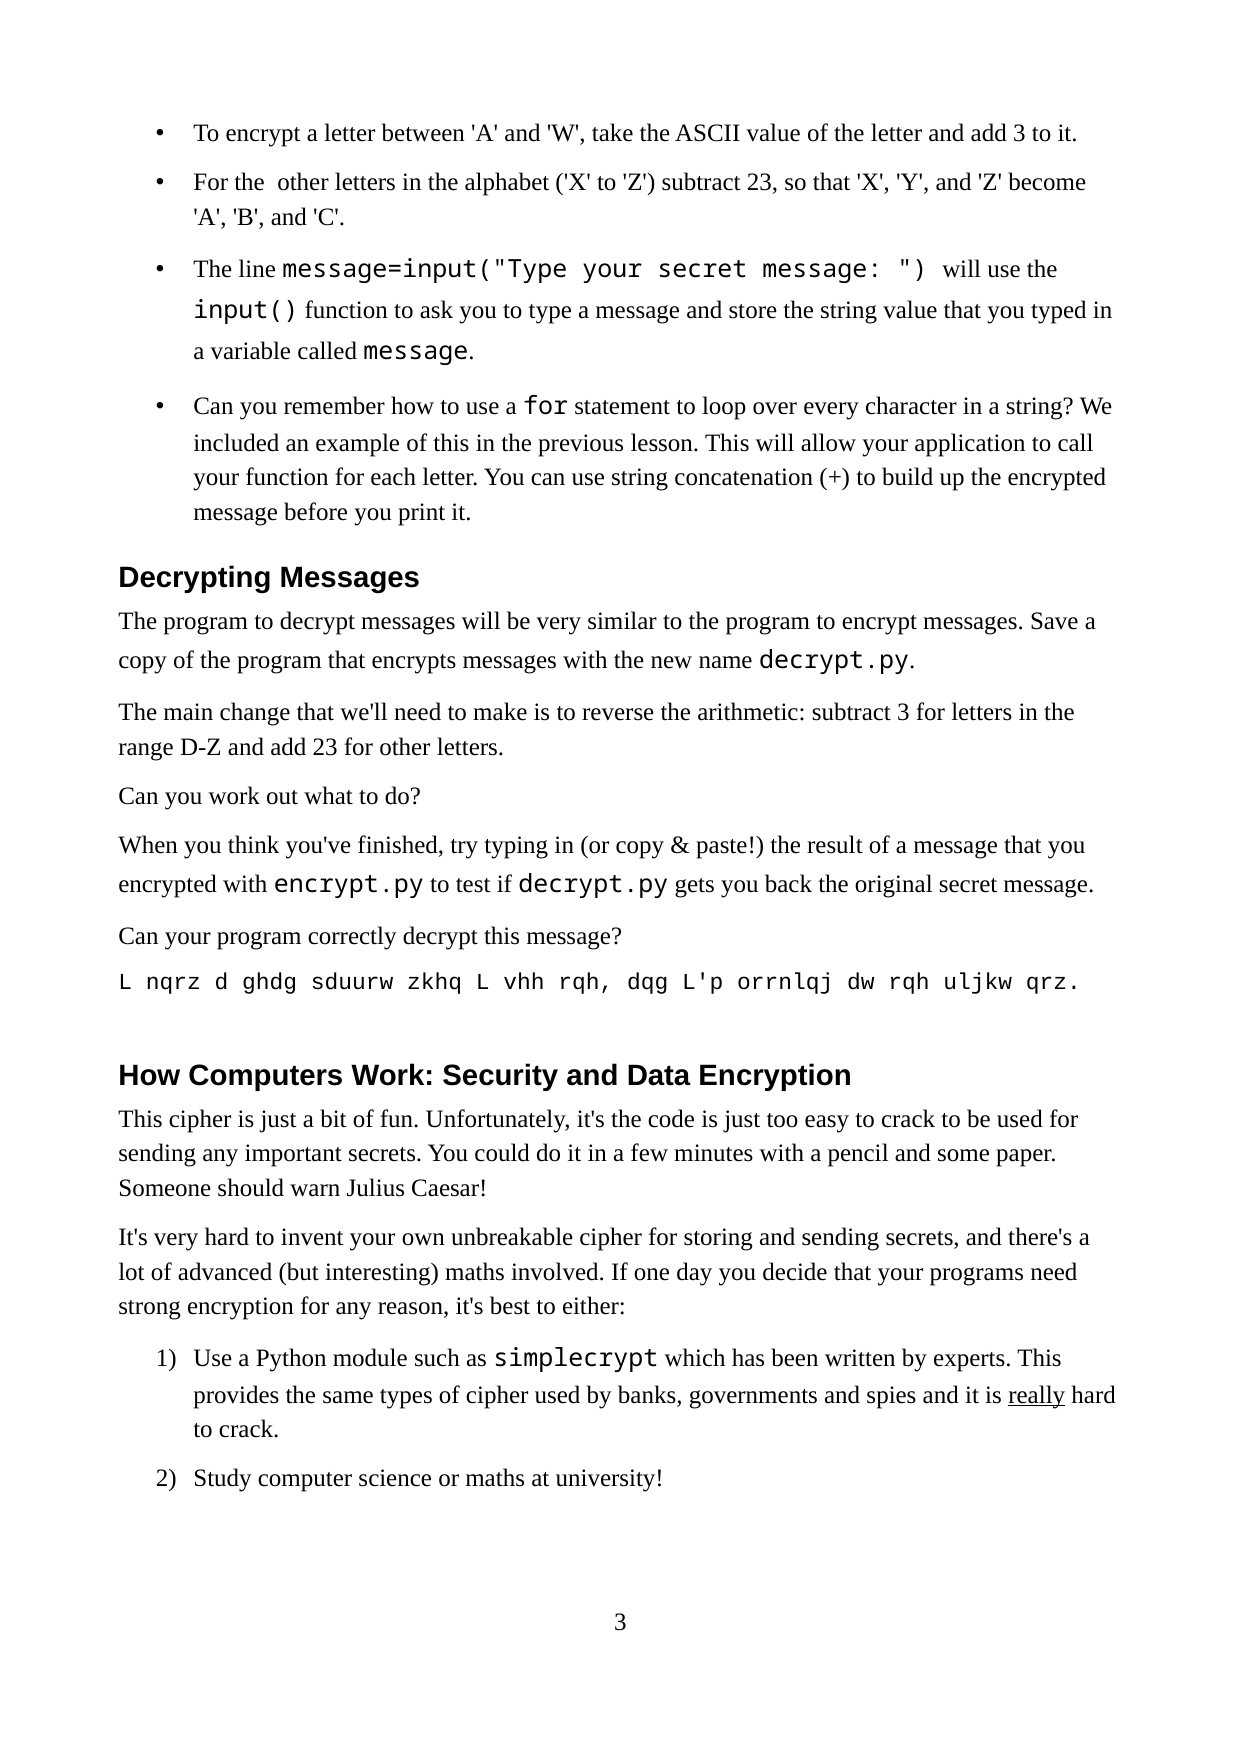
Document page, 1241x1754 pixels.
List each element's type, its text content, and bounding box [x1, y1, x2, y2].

list Use a Python module such as simplecrypt which has been written by experts. This provides the same types of cipher used by banks, governments and spies and it is really hard to crack. [156, 1340, 1122, 1443]
text The program to decrypt messages will be very similar to the program to encrypt messages. Save a copy of the program that encrypts messages with the new name decrypt.py. [118, 606, 1122, 676]
text This cipher is just a bit of fun. Unfortunately, it's the code is just too easy to crack to be used for sending any important secrets. You could do it in a few minutes with a pencil and some paper. Someone should warn Julius Caesar! [118, 1104, 1122, 1202]
list For the other letters in the alphabet ('X' to 'Z') subtract 23, so that 'X', 'Y', and 'Z' become 'A', 'B', and 'C'. [156, 167, 1122, 230]
text L nqrz d ghdg sduurw zkhq L vhh rqh, dqg L'p orrnlqj dw rqh uljkw qrz. [118, 970, 1122, 996]
list Study computer science or maths at university! [156, 1463, 1122, 1492]
text The main change that we'll need to make is to reverse the arithmetic: subtract 3 for letters in the range D-Z and add 23 for other letters. [118, 697, 1122, 761]
subtitle Decrypting Messages [118, 560, 1122, 594]
list The line message=input("Type your secret message: ") will use the input() function to ask you to type a message and store the string value that you typed in a variable called message. [156, 251, 1122, 366]
text Can your program correctly decrypt this message? [118, 921, 1122, 950]
list To encrypt a letter between 'A' and 'W', take the ASCII value of the letter and add 3 to it. [156, 118, 1122, 147]
subtitle How Computers Work: Security and Data Encryption [118, 1058, 1122, 1092]
text Can you work out what to do? [118, 781, 1122, 810]
list Can you remember how to use a for statement to loop over every character in a string? We included an example of this in the previous lesson. This will allow your application to call your function for each letter. You can use string concatenation (+) to build up the encrypted message before you print it. [156, 388, 1122, 525]
text When you think you've finished, try typing in (or copy & paste!) the result of a message that you encrypted with encrypt.py to test if decrypt.py gets you back the original secret message. [118, 830, 1122, 899]
text It's very hard to invent your own unbreakable cipher for storing and sending secrets, and there's a lot of advanced (but interesting) maths involved. If one day you decide that your programs need strong encryption for any reason, it's best to either: [118, 1222, 1122, 1320]
